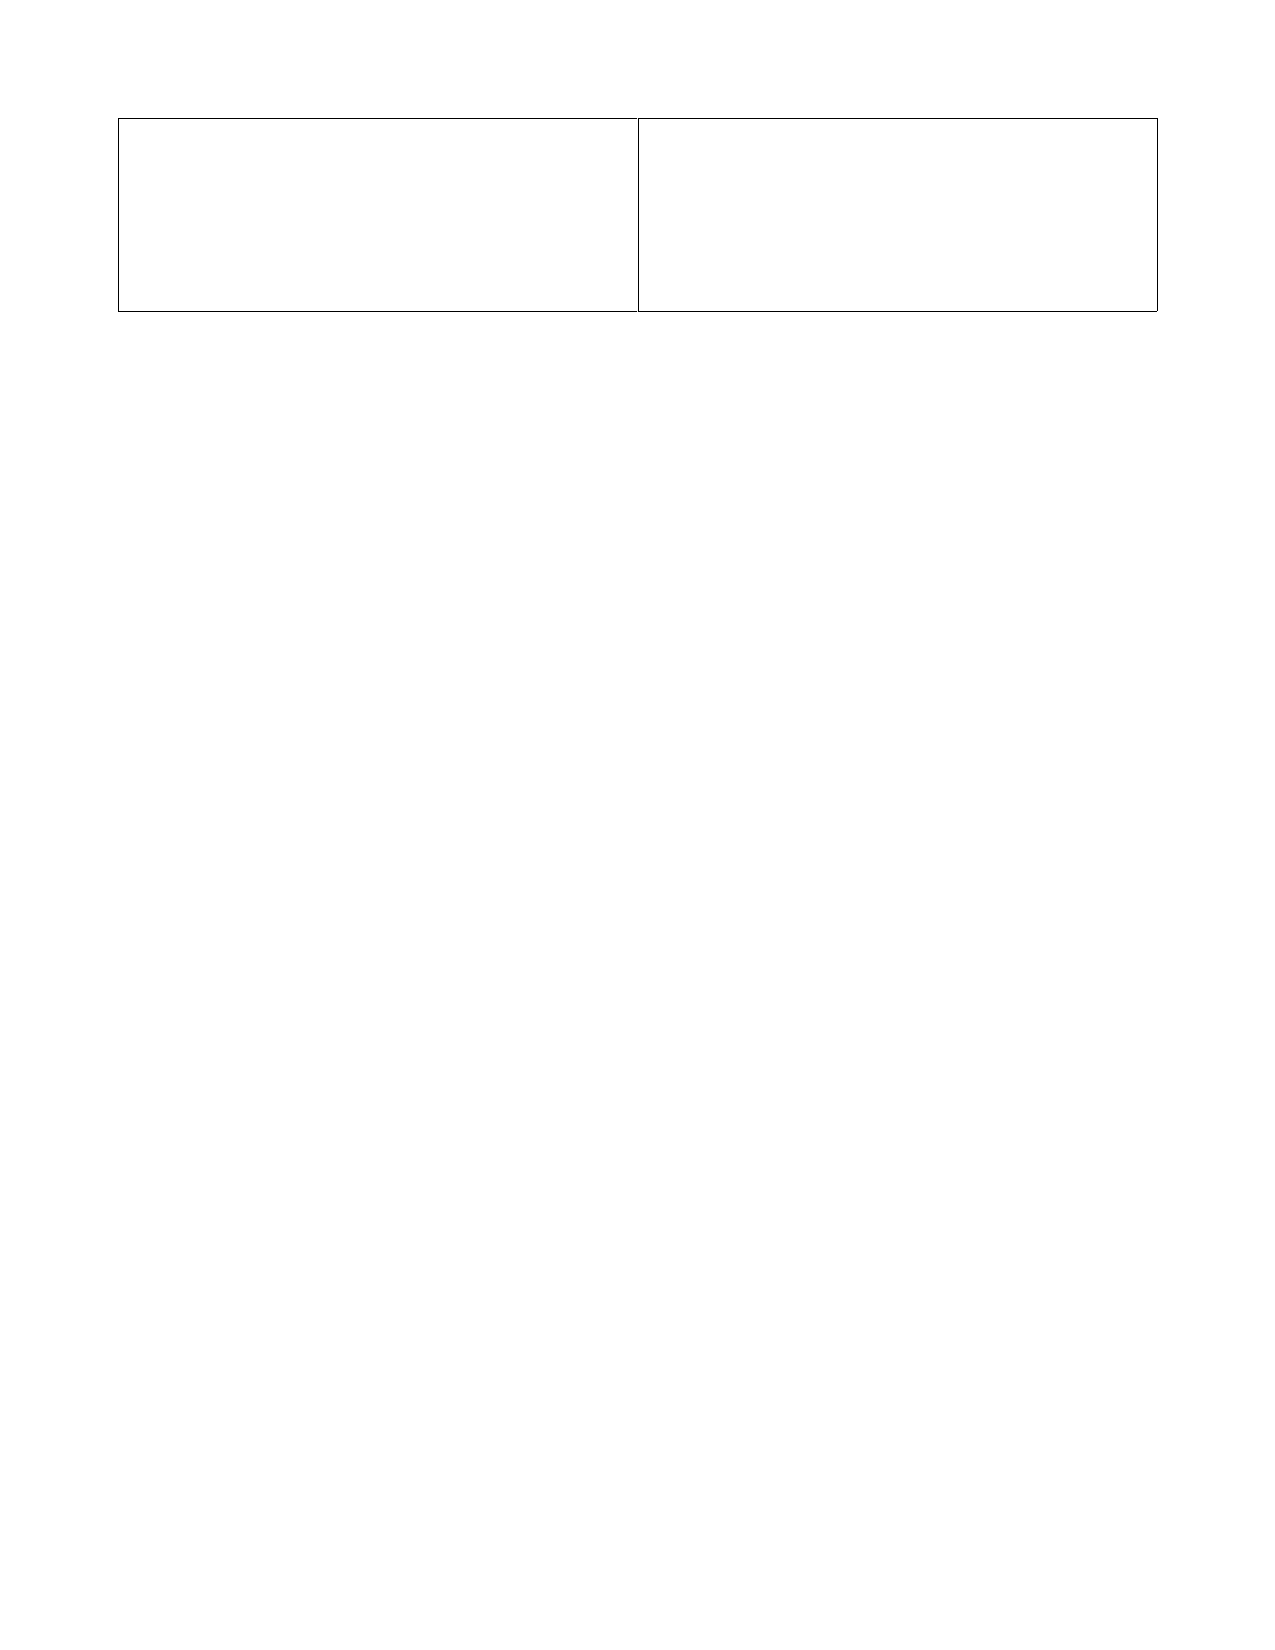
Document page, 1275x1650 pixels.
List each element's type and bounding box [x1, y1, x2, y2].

table_cell [639, 119, 1157, 311]
table_cell [119, 119, 637, 311]
